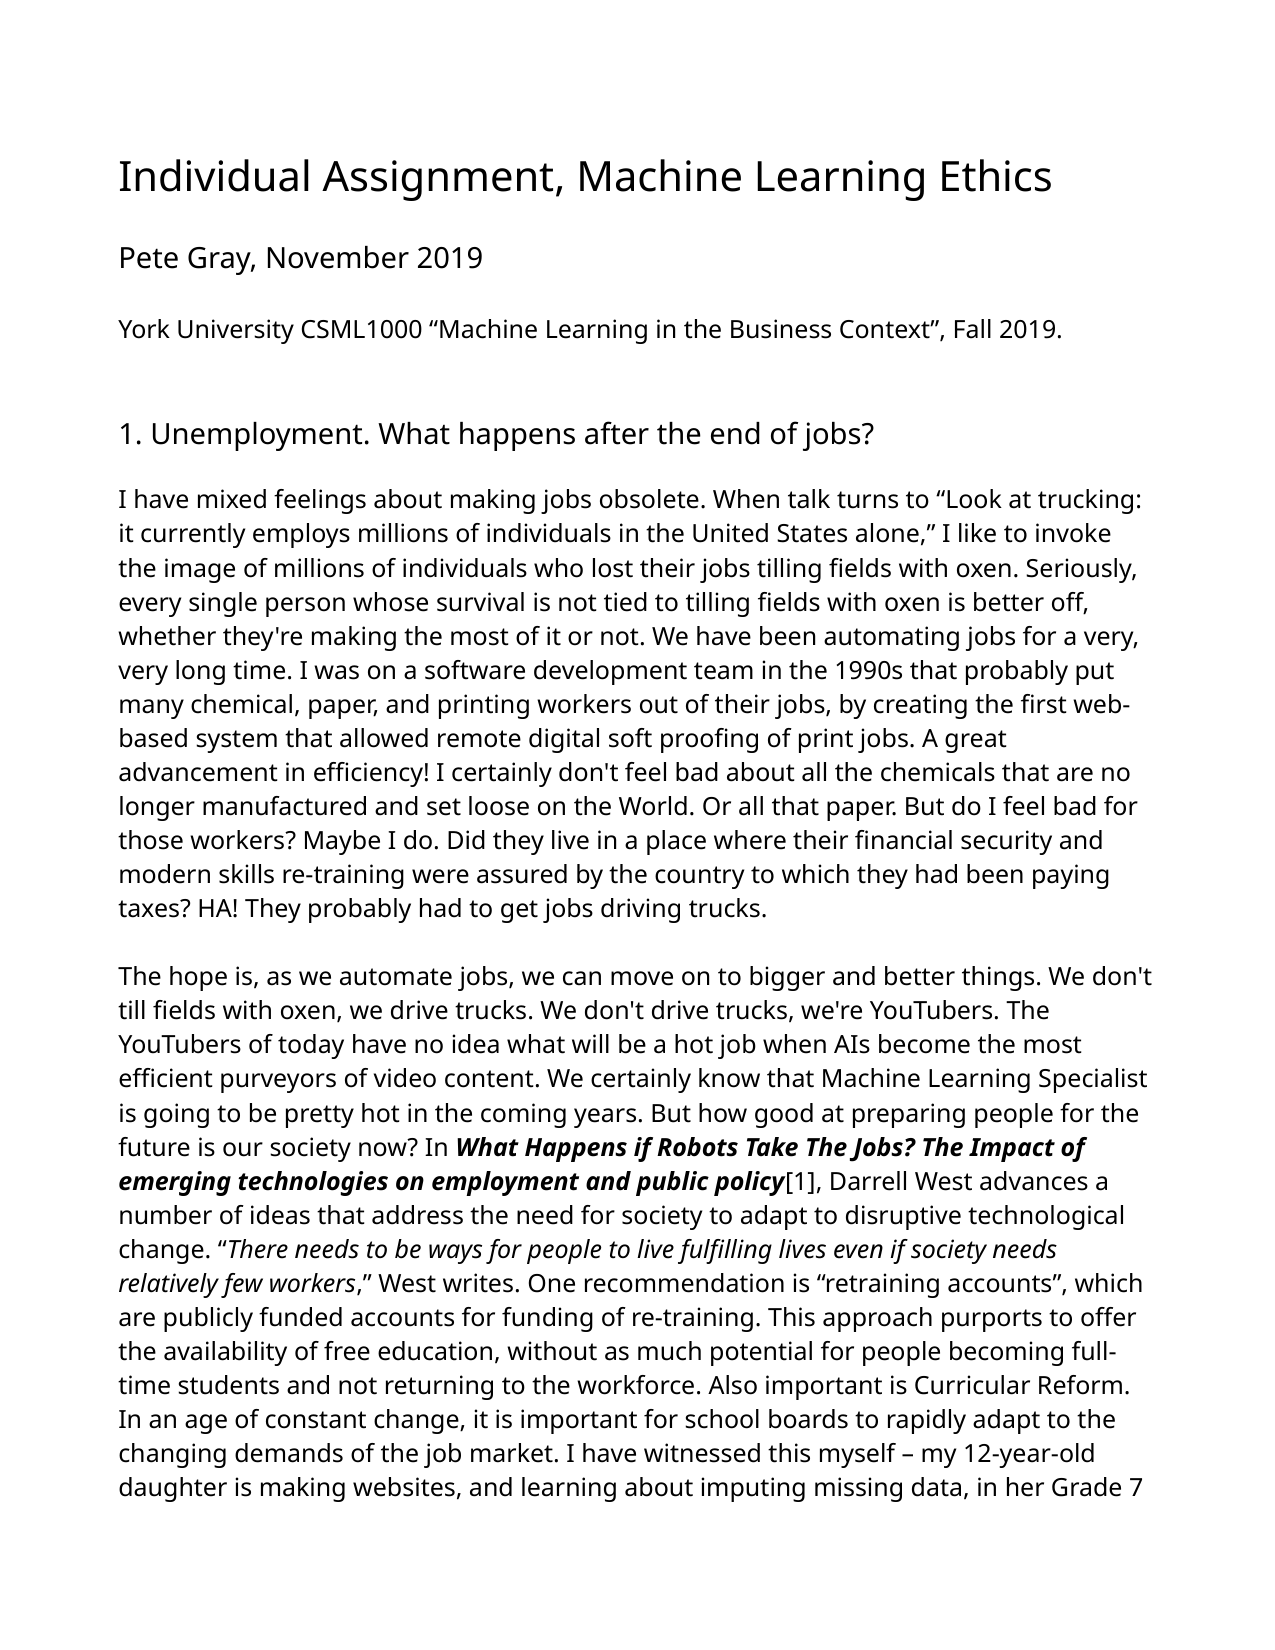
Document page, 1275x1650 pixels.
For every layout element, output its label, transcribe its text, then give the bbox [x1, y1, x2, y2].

text York University CSML1000 “Machine Learning in the Business Context”, Fall 2019. [118, 311, 1157, 346]
text I have mixed feelings about making jobs obsolete. When talk turns to “Look at trucking: it currently employs millions of individuals in the United States alone,” I like to invoke the image of millions of individuals who lost their jobs tilling fields with oxen. Seriously, every single person whose survival is not tied to tilling fields with oxen is better off, whether they're making the most of it or not. We have been automating jobs for a very, very long time. I was on a software development team in the 1990s that probably put many chemical, paper, and printing workers out of their jobs, by creating the first web-based system that allowed remote digital soft proofing of print jobs. A great advancement in efficiency! I certainly don't feel bad about all the chemicals that are no longer manufactured and set loose on the World. Or all that paper. But do I feel bad for those workers? Maybe I do. Did they live in a place where their financial security and modern skills re-training were assured by the country to which they had been paying taxes? HA! They probably had to get jobs driving trucks. [118, 482, 1157, 925]
text Individual Assignment, Machine Learning Ethics [118, 147, 1157, 204]
text The hope is, as we automate jobs, we can move on to bigger and better things. We don't till fields with oxen, we drive trucks. We don't drive trucks, we're YouTubers. The YouTubers of today have no idea what will be a hot job when AIs become the most efficient purveyors of video content. We certainly know that Machine Learning Specialist is going to be pretty hot in the coming years. But how good at preparing people for the future is our society now? In What Happens if Robots Take The Jobs? The Impact of emerging technologies on employment and public policy[1], Darrell West advances a number of ideas that address the need for society to adapt to disruptive technological change. “There needs to be ways for people to live fulfilling lives even if society needs relatively few workers,” West writes. One recommendation is “retraining accounts”, which are publicly funded accounts for funding of re-training. This approach purports to offer the availability of free education, without as much potential for people becoming full-time students and not returning to the workforce. Also important is Curricular Reform. In an age of constant change, it is important for school boards to rapidly adapt to the changing demands of the job market. I have witnessed this myself – my 12-year-old daughter is making websites, and learning about imputing missing data, in her Grade 7 [118, 959, 1157, 1504]
text Pete Gray, November 2019 [118, 238, 1157, 277]
text 1. Unemployment. What happens after the end of jobs? [118, 414, 1157, 453]
